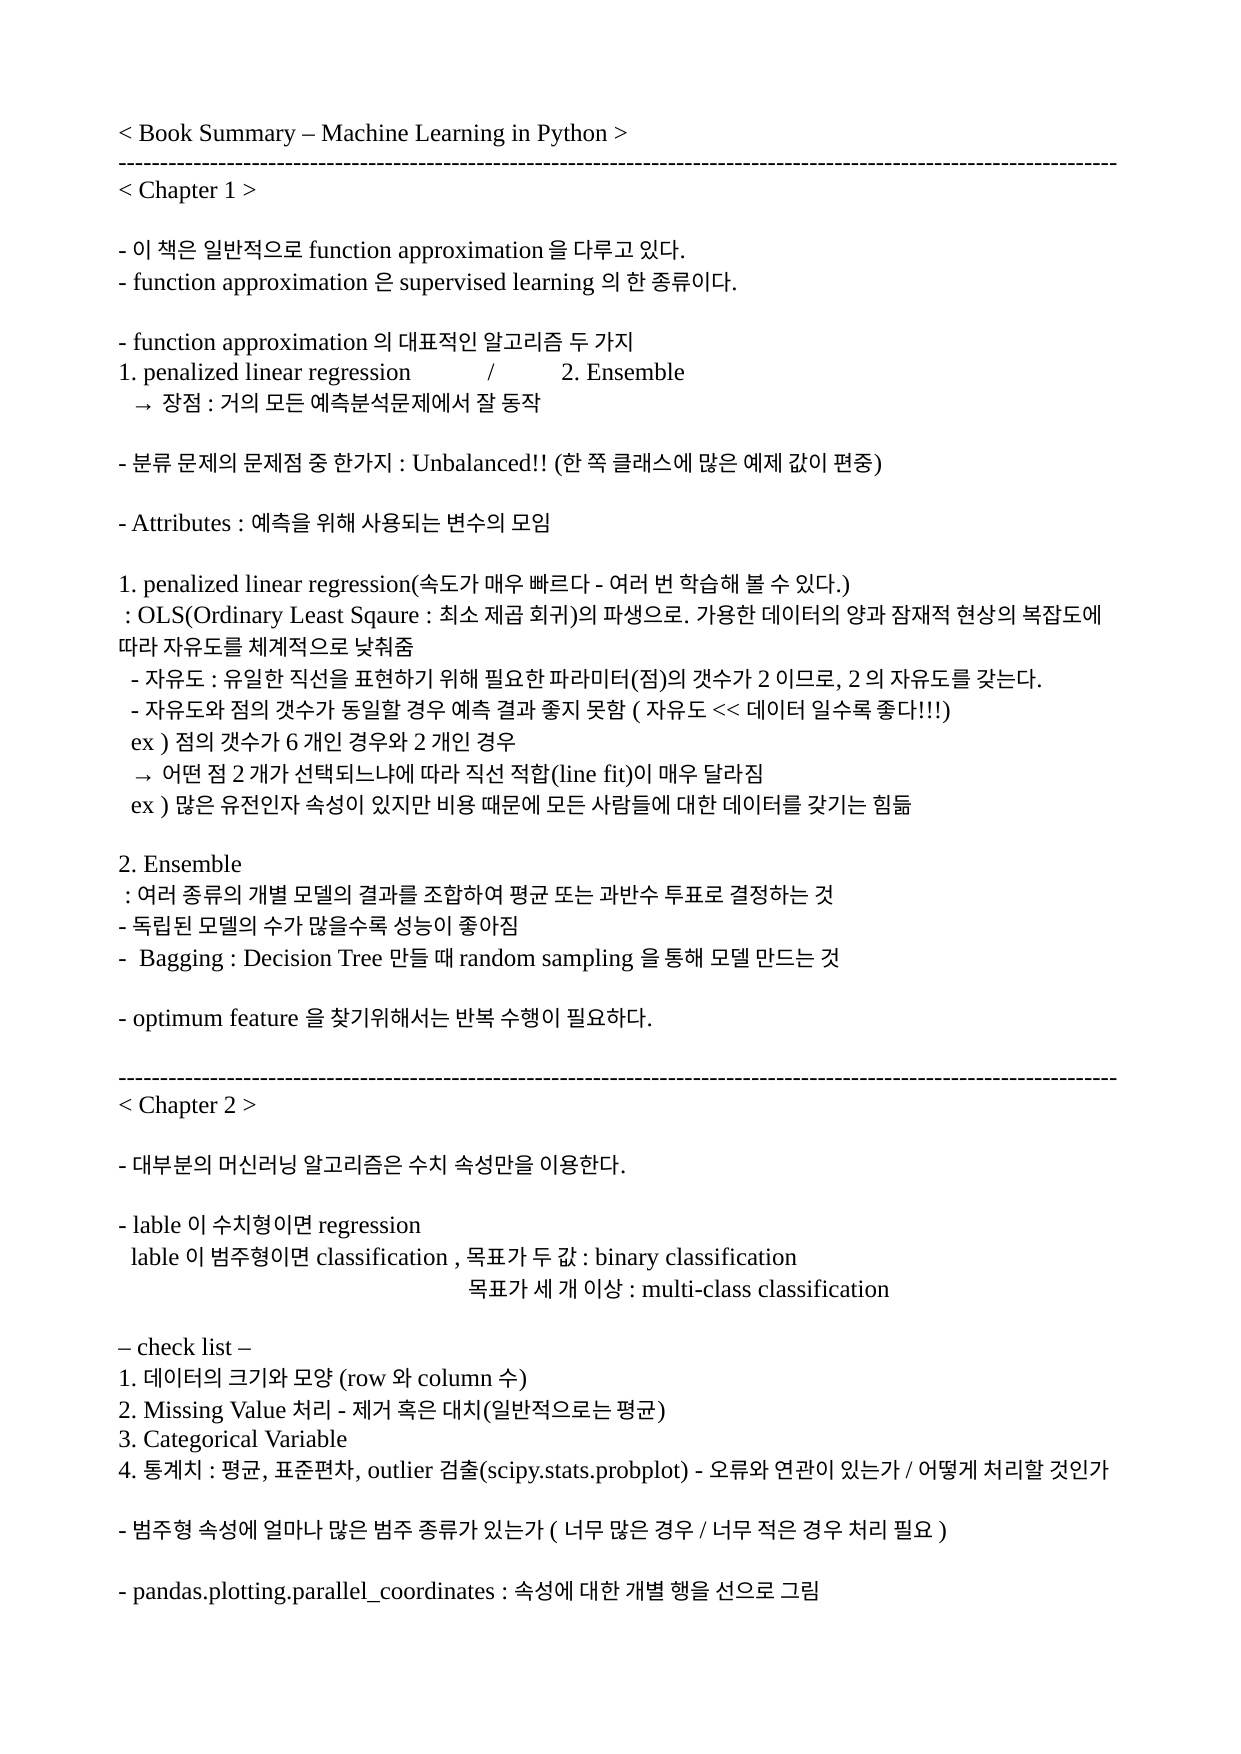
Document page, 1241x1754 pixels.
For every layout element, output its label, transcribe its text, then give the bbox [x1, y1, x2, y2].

text - optimum feature 을 찾기위해서는 반복 수행이 필요하다. [118, 1001, 1122, 1033]
text - 자유도 : 유일한 직선을 표현하기 위해 필요한 파라미터(점)의 갯수가 2이므로, 2의 자유도를 갖는다. [118, 662, 1122, 693]
text - 자유도와 점의 갯수가 동일할 경우 예측 결과 좋지 못함 ( 자유도 << 데이터 일수록 좋다!!!) [118, 693, 1122, 725]
text 2. Ensemble [118, 849, 1122, 878]
text 1. penalized linear regression(속도가 매우 빠르다 - 여러 번 학습해 볼 수 있다.) [118, 567, 1122, 598]
text ------------------------------------------------------------------------------------------------------------------------ [118, 1062, 1122, 1091]
text : 여러 종류의 개별 모델의 결과를 조합하여 평균 또는 과반수 투표로 결정하는 것 [118, 878, 1122, 909]
text ex ) 많은 유전인자 속성이 있지만 비용 때문에 모든 사람들에 대한 데이터를 갖기는 힘듦 [118, 788, 1122, 820]
text 2. Missing Value 처리 - 제거 혹은 대치(일반적으로는 평균) [118, 1393, 1122, 1424]
text - 대부분의 머신러닝 알고리즘은 수치 속성만을 이용한다. [118, 1148, 1122, 1180]
text 3. Categorical Variable [118, 1424, 1122, 1453]
text - lable 이 수치형이면 regression [118, 1208, 1122, 1240]
text 목표가 세 개 이상 : multi-class classification [118, 1272, 1122, 1303]
text - Attributes : 예측을 위해 사용되는 변수의 모임 [118, 506, 1122, 538]
text 4. 통계치 : 평균, 표준편차, outlier 검출(scipy.stats.probplot) - 오류와 연관이 있는가 / 어떻게 처리할 것인가 [118, 1453, 1122, 1485]
text → 어떤 점 2개가 선택되느냐에 따라 직선 적합(line fit)이 매우 달라짐 [118, 757, 1122, 788]
text < Chapter 2 > [118, 1091, 1122, 1119]
text < Book Summary – Machine Learning in Python > [118, 118, 1122, 147]
text - function approximation 은 supervised learning 의 한 종류이다. [118, 265, 1122, 296]
text : OLS(Ordinary Least Sqaure : 최소 제곱 회귀)의 파생으로. 가용한 데이터의 양과 잠재적 현상의 복잡도에 따라 자유도를 체계적으로 낮춰줌 [118, 598, 1122, 662]
text 1. penalized linear regression / 2. Ensemble [118, 357, 1122, 386]
text lable 이 범주형이면 classification , 목표가 두 값 : binary classification [118, 1240, 1122, 1272]
text - 범주형 속성에 얼마나 많은 범주 종류가 있는가 ( 너무 많은 경우 / 너무 적은 경우 처리 필요 ) [118, 1513, 1122, 1545]
text - 독립된 모델의 수가 많을수록 성능이 좋아짐 [118, 909, 1122, 941]
text < Chapter 1 > [118, 176, 1122, 204]
text ------------------------------------------------------------------------------------------------------------------------ [118, 147, 1122, 176]
text – check list – [118, 1332, 1122, 1361]
text - 분류 문제의 문제점 중 한가지 : Unbalanced!! (한 쪽 클래스에 많은 예제 값이 편중) [118, 446, 1122, 478]
text - function approximation의 대표적인 알고리즘 두 가지 [118, 325, 1122, 357]
text 1. 데이터의 크기와 모양 (row 와 column 수) [118, 1361, 1122, 1393]
text - Bagging : Decision Tree 만들 때 random sampling 을 통해 모델 만드는 것 [118, 941, 1122, 973]
text → 장점 : 거의 모든 예측분석문제에서 잘 동작 [118, 386, 1122, 417]
text ex ) 점의 갯수가 6개인 경우와 2개인 경우 [118, 725, 1122, 757]
text - pandas.plotting.parallel_coordinates : 속성에 대한 개별 행을 선으로 그림 [118, 1574, 1122, 1606]
text - 이 책은 일반적으로 function approximation을 다루고 있다. [118, 233, 1122, 265]
